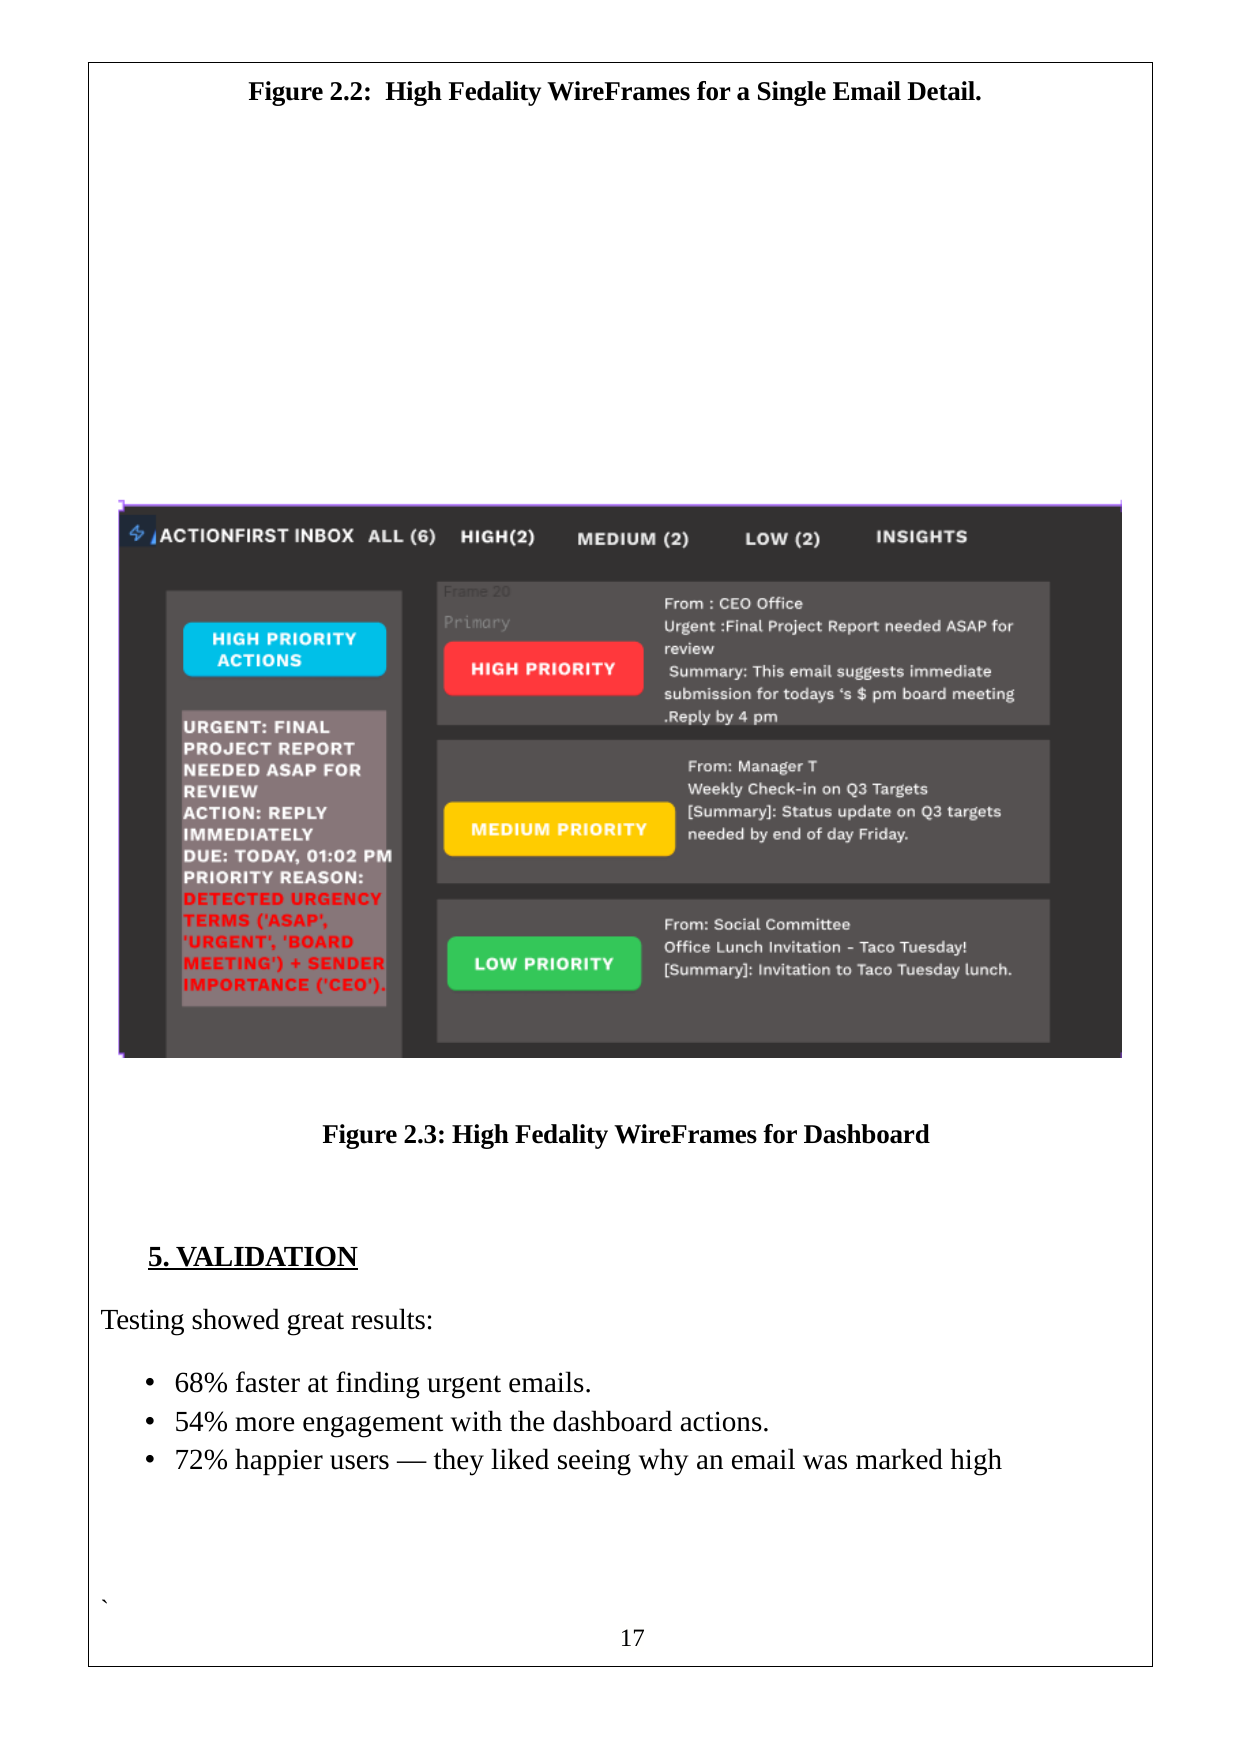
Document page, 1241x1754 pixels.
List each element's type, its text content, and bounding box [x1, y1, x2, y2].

list 54% more engagement with the dashboard actions. [145, 1404, 1140, 1437]
text Figure 2.2: High Fedality WireFrames for a Single Email Detail. [100, 75, 1140, 106]
subtitle 5. VALIDATION [148, 1239, 1140, 1273]
text Testing showed great results: [100, 1302, 1140, 1336]
subtitle Figure 2.3: High Fedality WireFrames for Dashboard [100, 1118, 1140, 1149]
list 72% happier users — they liked seeing why an email was marked high [145, 1442, 1140, 1476]
list 68% faster at finding urgent emails. [145, 1365, 1140, 1399]
